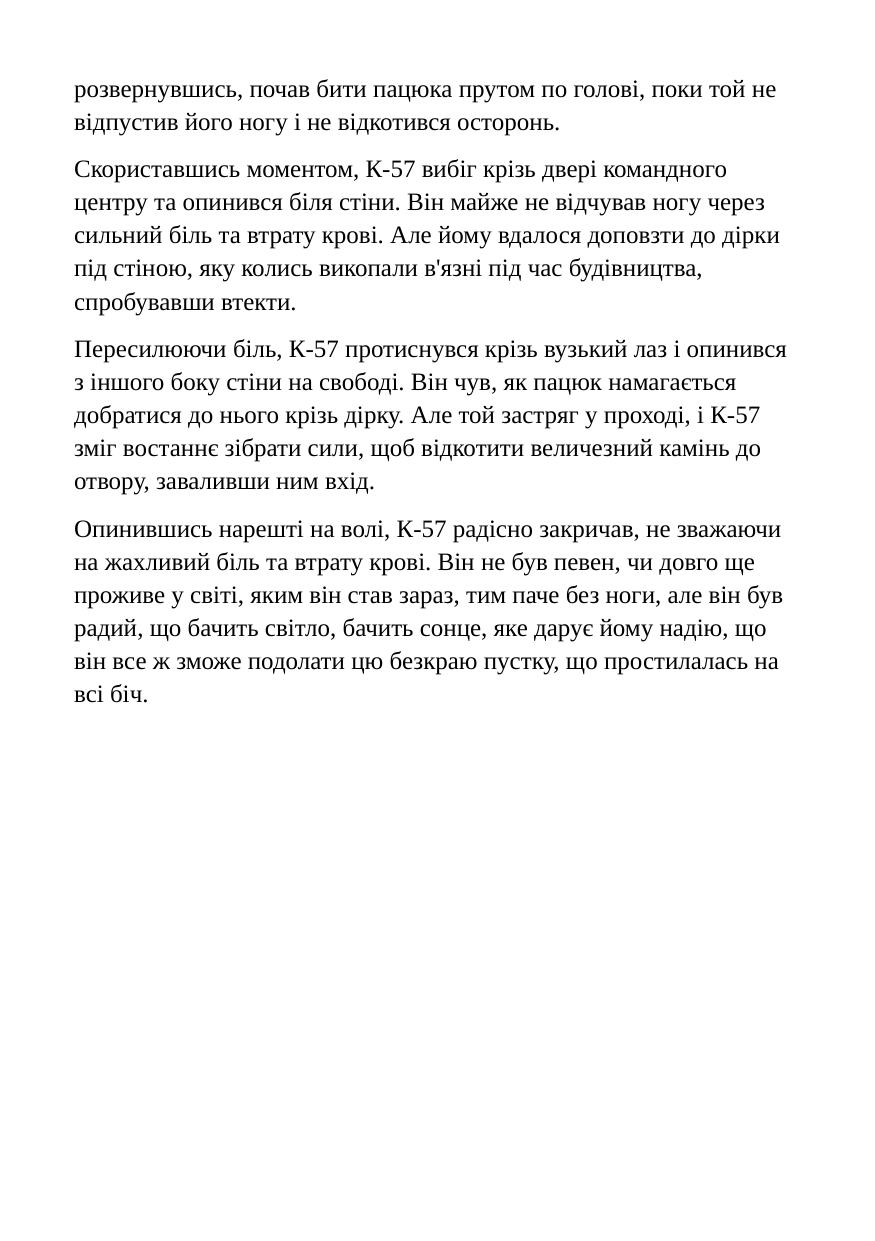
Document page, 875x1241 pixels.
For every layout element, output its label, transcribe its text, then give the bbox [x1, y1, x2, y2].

text розвернувшись, почав бити пацюка прутом по голові, поки той не відпустив його ногу і не відкотився осторонь. [74, 74, 800, 136]
text Пересилюючи біль, К-57 протиснувся крізь вузький лаз і опинився з іншого боку стіни на свободі. Він чув, як пацюк намагається добратися до нього крізь дірку. Але той застряг у проході, і К-57 зміг востаннє зібрати сили, щоб відкотити величезний камінь до отвору, заваливши ним вхід. [74, 334, 800, 495]
text Скориставшись моментом, К-57 вибіг крізь двері командного центру та опинився біля стіни. Він майже не відчував ногу через сильний біль та втрату крові. Але йому вдалося доповзти до дірки під стіною, яку колись викопали в'язні під час будівництва, спробувавши втекти. [74, 154, 800, 315]
text Опинившись нарешті на волі, К-57 радісно закричав, не зважаючи на жахливий біль та втрату крові. Він не був певен, чи довго ще проживе у світі, яким він став зараз, тим паче без ноги, але він був радий, що бачить світло, бачить сонце, яке дарує йому надію, що він все ж зможе подолати цю безкраю пустку, що простилалась на всі біч. [74, 514, 800, 708]
